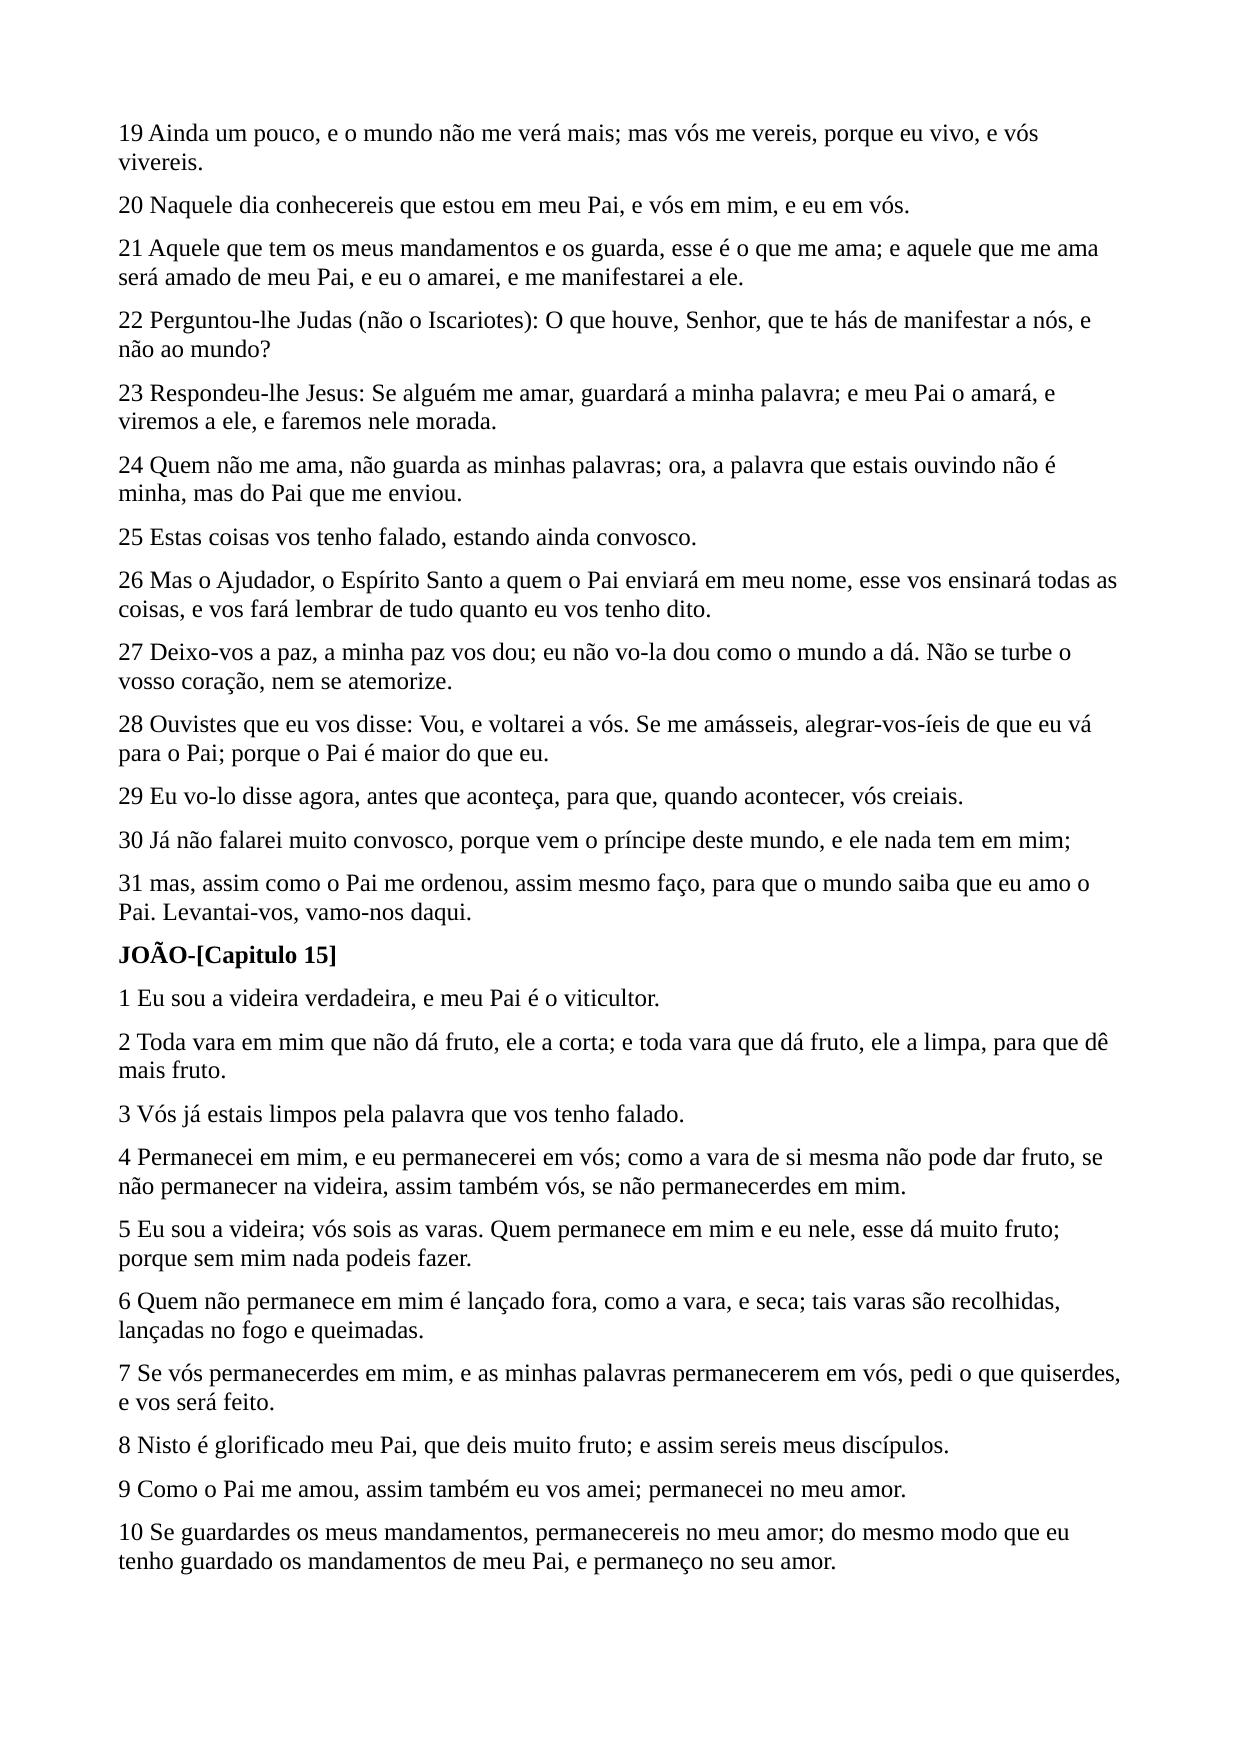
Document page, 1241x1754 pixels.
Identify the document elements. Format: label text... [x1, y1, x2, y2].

text 30 Já não falarei muito convosco, porque vem o príncipe deste mundo, e ele nada tem em mim; [118, 825, 1122, 853]
text 9 Como o Pai me amou, assim também eu vos amei; permanecei no meu amor. [118, 1474, 1122, 1503]
text 8 Nisto é glorificado meu Pai, que deis muito fruto; e assim sereis meus discípulos. [118, 1431, 1122, 1459]
text 25 Estas coisas vos tenho falado, estando ainda convosco. [118, 522, 1122, 551]
text 21 Aquele que tem os meus mandamentos e os guarda, esse é o que me ama; e aquele que me ama será amado de meu Pai, e eu o amarei, e me manifestarei a ele. [118, 233, 1122, 291]
text 27 Deixo-vos a paz, a minha paz vos dou; eu não vo-la dou como o mundo a dá. Não se turbe o vosso coração, nem se atemorize. [118, 637, 1122, 695]
text 26 Mas o Ajudador, o Espírito Santo a quem o Pai enviará em meu nome, esse vos ensinará todas as coisas, e vos fará lembrar de tudo quanto eu vos tenho dito. [118, 565, 1122, 623]
text JOÃO-[Capitulo 15] [118, 940, 1122, 969]
text 31 mas, assim como o Pai me ordenou, assim mesmo faço, para que o mundo saiba que eu amo o Pai. Levantai-vos, vamo-nos daqui. [118, 868, 1122, 926]
text 20 Naquele dia conhecereis que estou em meu Pai, e vós em mim, e eu em vós. [118, 190, 1122, 219]
text 1 Eu sou a videira verdadeira, e meu Pai é o viticultor. [118, 983, 1122, 1012]
text 23 Respondeu-lhe Jesus: Se alguém me amar, guardará a minha palavra; e meu Pai o amará, e viremos a ele, e faremos nele morada. [118, 378, 1122, 435]
text 22 Perguntou-lhe Judas (não o Iscariotes): O que houve, Senhor, que te hás de manifestar a nós, e não ao mundo? [118, 306, 1122, 363]
text 29 Eu vo-lo disse agora, antes que aconteça, para que, quando acontecer, vós creiais. [118, 781, 1122, 810]
text 19 Ainda um pouco, e o mundo não me verá mais; mas vós me vereis, porque eu vivo, e vós vivereis. [118, 118, 1122, 176]
text 3 Vós já estais limpos pela palavra que vos tenho falado. [118, 1099, 1122, 1128]
text 7 Se vós permanecerdes em mim, e as minhas palavras permanecerem em vós, pedi o que quiserdes, e vos será feito. [118, 1358, 1122, 1416]
text 5 Eu sou a videira; vós sois as varas. Quem permanece em mim e eu nele, esse dá muito fruto; porque sem mim nada podeis fazer. [118, 1214, 1122, 1272]
text 10 Se guardardes os meus mandamentos, permanecereis no meu amor; do mesmo modo que eu tenho guardado os mandamentos de meu Pai, e permaneço no seu amor. [118, 1517, 1122, 1575]
text 24 Quem não me ama, não guarda as minhas palavras; ora, a palavra que estais ouvindo não é minha, mas do Pai que me enviou. [118, 450, 1122, 507]
text 6 Quem não permanece em mim é lançado fora, como a vara, e seca; tais varas são recolhidas, lançadas no fogo e queimadas. [118, 1286, 1122, 1344]
text 28 Ouvistes que eu vos disse: Vou, e voltarei a vós. Se me amásseis, alegrar-vos-íeis de que eu vá para o Pai; porque o Pai é maior do que eu. [118, 709, 1122, 767]
text 2 Toda vara em mim que não dá fruto, ele a corta; e toda vara que dá fruto, ele a limpa, para que dê mais fruto. [118, 1027, 1122, 1084]
text 4 Permanecei em mim, e eu permanecerei em vós; como a vara de si mesma não pode dar fruto, se não permanecer na videira, assim também vós, se não permanecerdes em mim. [118, 1142, 1122, 1200]
